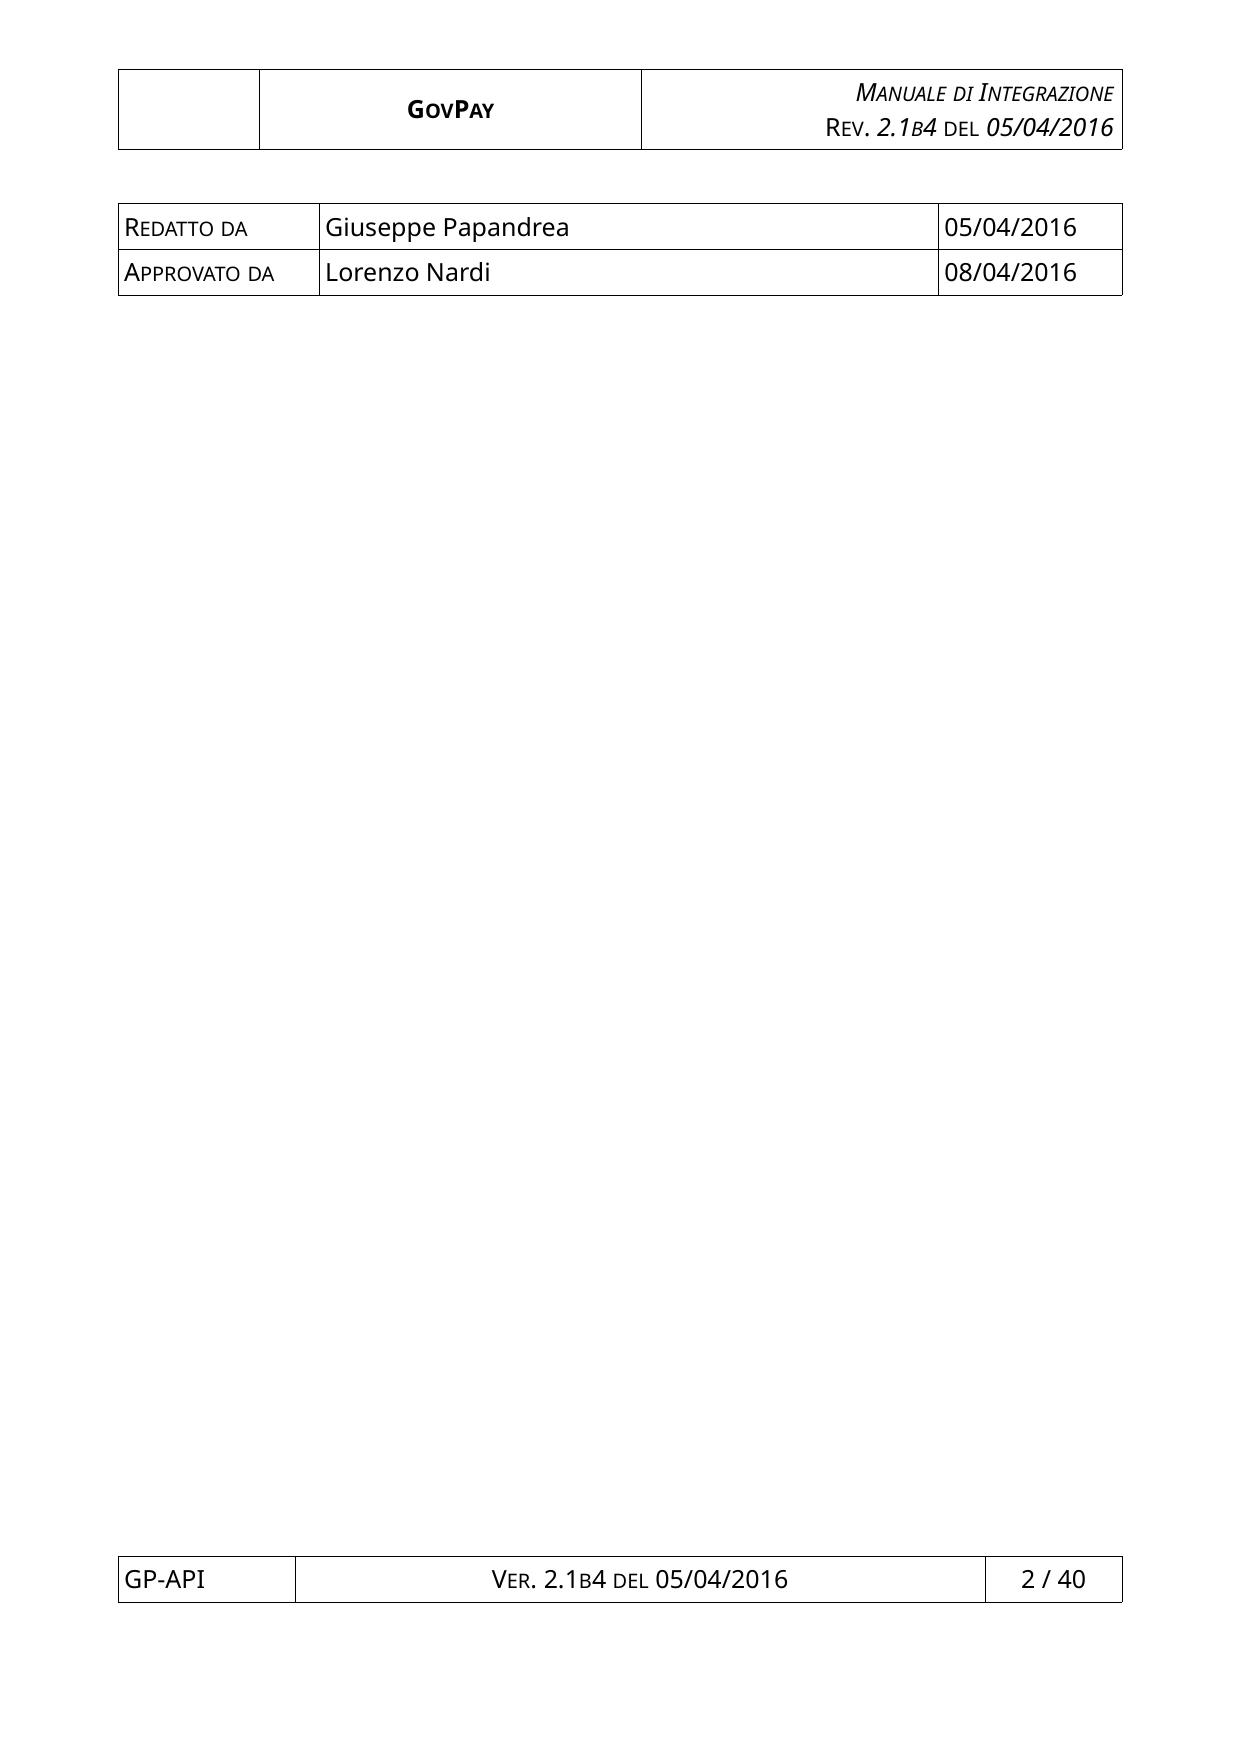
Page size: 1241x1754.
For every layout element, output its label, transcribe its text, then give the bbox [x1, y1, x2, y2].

table_header Redatto da [119, 204, 319, 249]
table_cell 08/04/2016 [939, 250, 1122, 294]
table_cell Approvato da [119, 250, 319, 294]
table_header 05/04/2016 [939, 204, 1122, 249]
table_header Giuseppe Papandrea [320, 204, 938, 249]
table_cell Lorenzo Nardi [320, 250, 938, 294]
